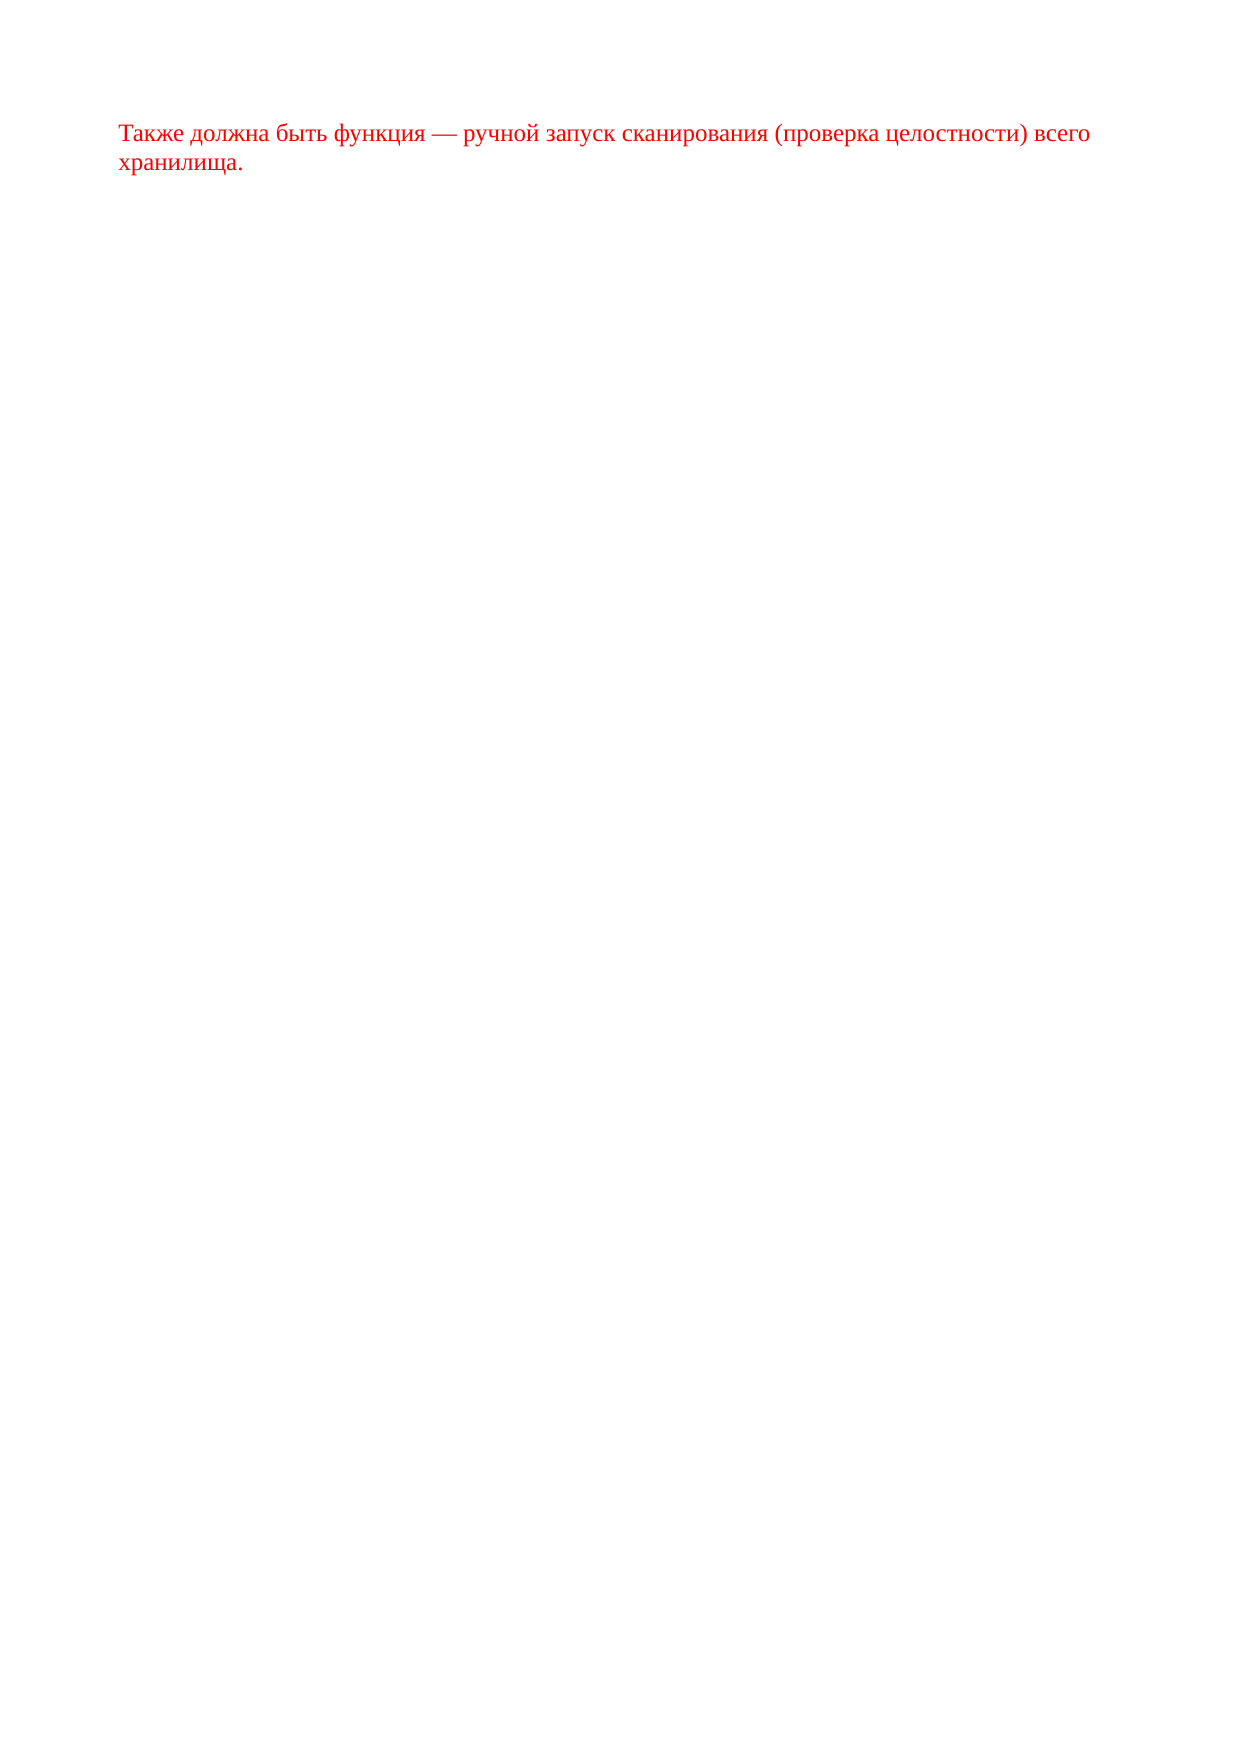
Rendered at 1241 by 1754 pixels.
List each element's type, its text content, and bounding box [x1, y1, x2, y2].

text Также должна быть функция — ручной запуск сканирования (проверка целостности) всего хранилища. [118, 118, 1122, 176]
